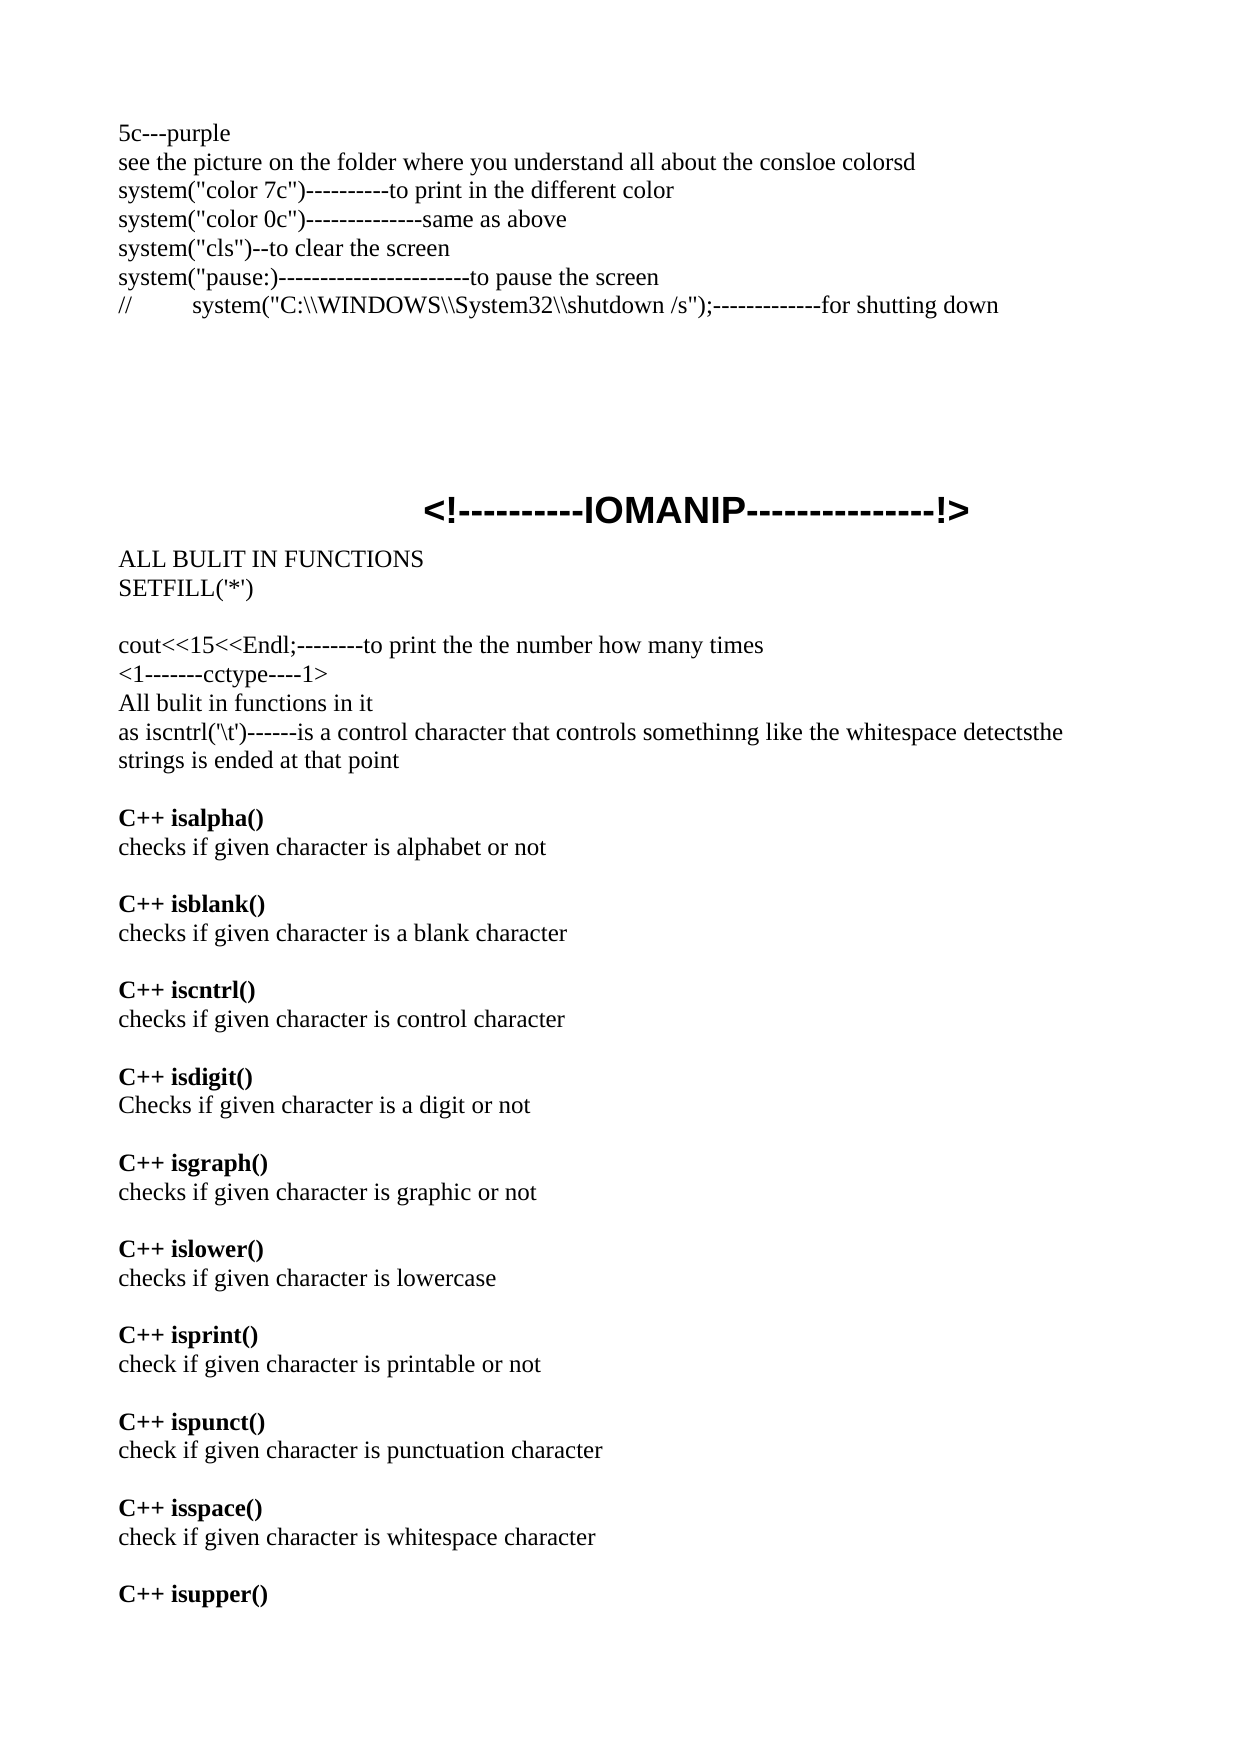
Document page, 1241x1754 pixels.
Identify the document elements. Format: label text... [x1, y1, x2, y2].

text SETFILL('*') [118, 573, 1122, 602]
text C++ isgraph() [118, 1148, 1122, 1177]
text C++ isspace() [118, 1493, 1122, 1522]
text C++ isprint() [118, 1321, 1122, 1349]
text 5c---purple [118, 118, 1122, 147]
text C++ isalpha() [118, 803, 1122, 832]
text <1-------cctype----1> [118, 659, 1122, 688]
text C++ iscntrl() [118, 976, 1122, 1004]
text C++ isupper() [118, 1579, 1122, 1608]
text checks if given character is lowercase [118, 1263, 1122, 1292]
text check if given character is punctuation character [118, 1436, 1122, 1464]
text check if given character is printable or not [118, 1349, 1122, 1378]
text checks if given character is alphabet or not [118, 832, 1122, 861]
text system("pause:)-----------------------to pause the screen [118, 262, 1122, 291]
text system("color 7c")----------to print in the different color [118, 176, 1122, 204]
text C++ ispunct() [118, 1407, 1122, 1436]
text checks if given character is a blank character [118, 918, 1122, 947]
text see the picture on the folder where you understand all about the consloe colorsd [118, 147, 1122, 176]
text check if given character is whitespace character [118, 1522, 1122, 1551]
text checks if given character is control character [118, 1004, 1122, 1033]
text as iscntrl('\t')------is a control character that controls somethinng like the whitespace detectsthe strings is ended at that point [118, 717, 1122, 774]
text C++ isblank() [118, 889, 1122, 918]
text Checks if given character is a digit or not [118, 1091, 1122, 1119]
text cout<<15<<Endl;--------to print the the number how many times [118, 631, 1122, 659]
text system("cls")--to clear the screen [118, 233, 1122, 262]
text system("color 0c")--------------same as above [118, 204, 1122, 233]
text ALL BULIT IN FUNCTIONS [118, 544, 1122, 573]
text All bulit in functions in it [118, 688, 1122, 717]
subtitle <!----------IOMANIP---------------!> [118, 488, 1122, 532]
text C++ islower() [118, 1234, 1122, 1263]
text C++ isdigit() [118, 1062, 1122, 1091]
text checks if given character is graphic or not [118, 1177, 1122, 1206]
text // system("C:\\WINDOWS\\System32\\shutdown /s");-------------for shutting down [118, 291, 1122, 319]
